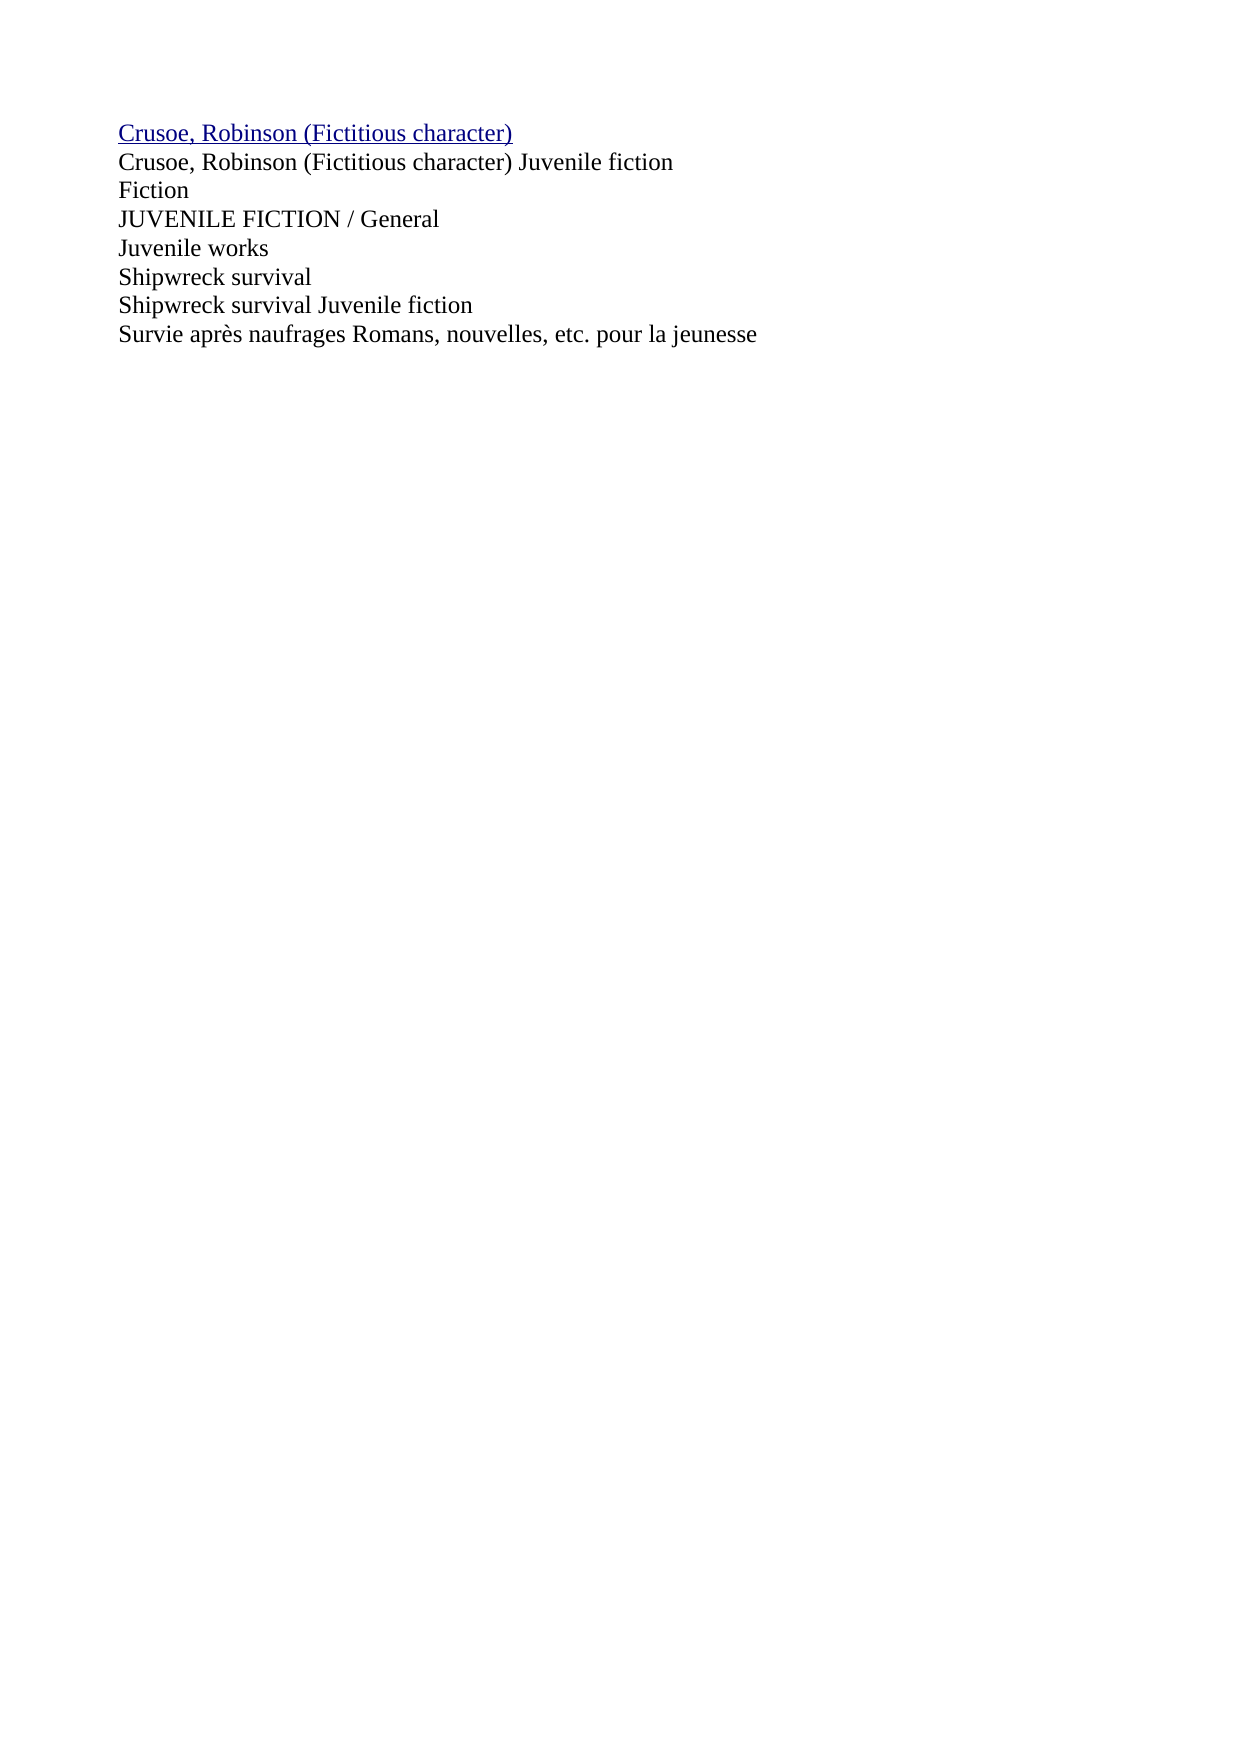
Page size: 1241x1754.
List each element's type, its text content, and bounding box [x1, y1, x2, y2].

text Crusoe, Robinson (Fictitious character) Juvenile fiction [118, 147, 1122, 176]
text Shipwreck survival [118, 262, 1122, 291]
text JUVENILE FICTION / General [118, 204, 1122, 233]
text Fiction [118, 176, 1122, 204]
text Survie après naufrages Romans, nouvelles, etc. pour la jeunesse [118, 319, 1122, 348]
text Crusoe, Robinson (Fictitious character) [118, 118, 1122, 147]
text Shipwreck survival Juvenile fiction [118, 291, 1122, 319]
text Juvenile works [118, 233, 1122, 262]
